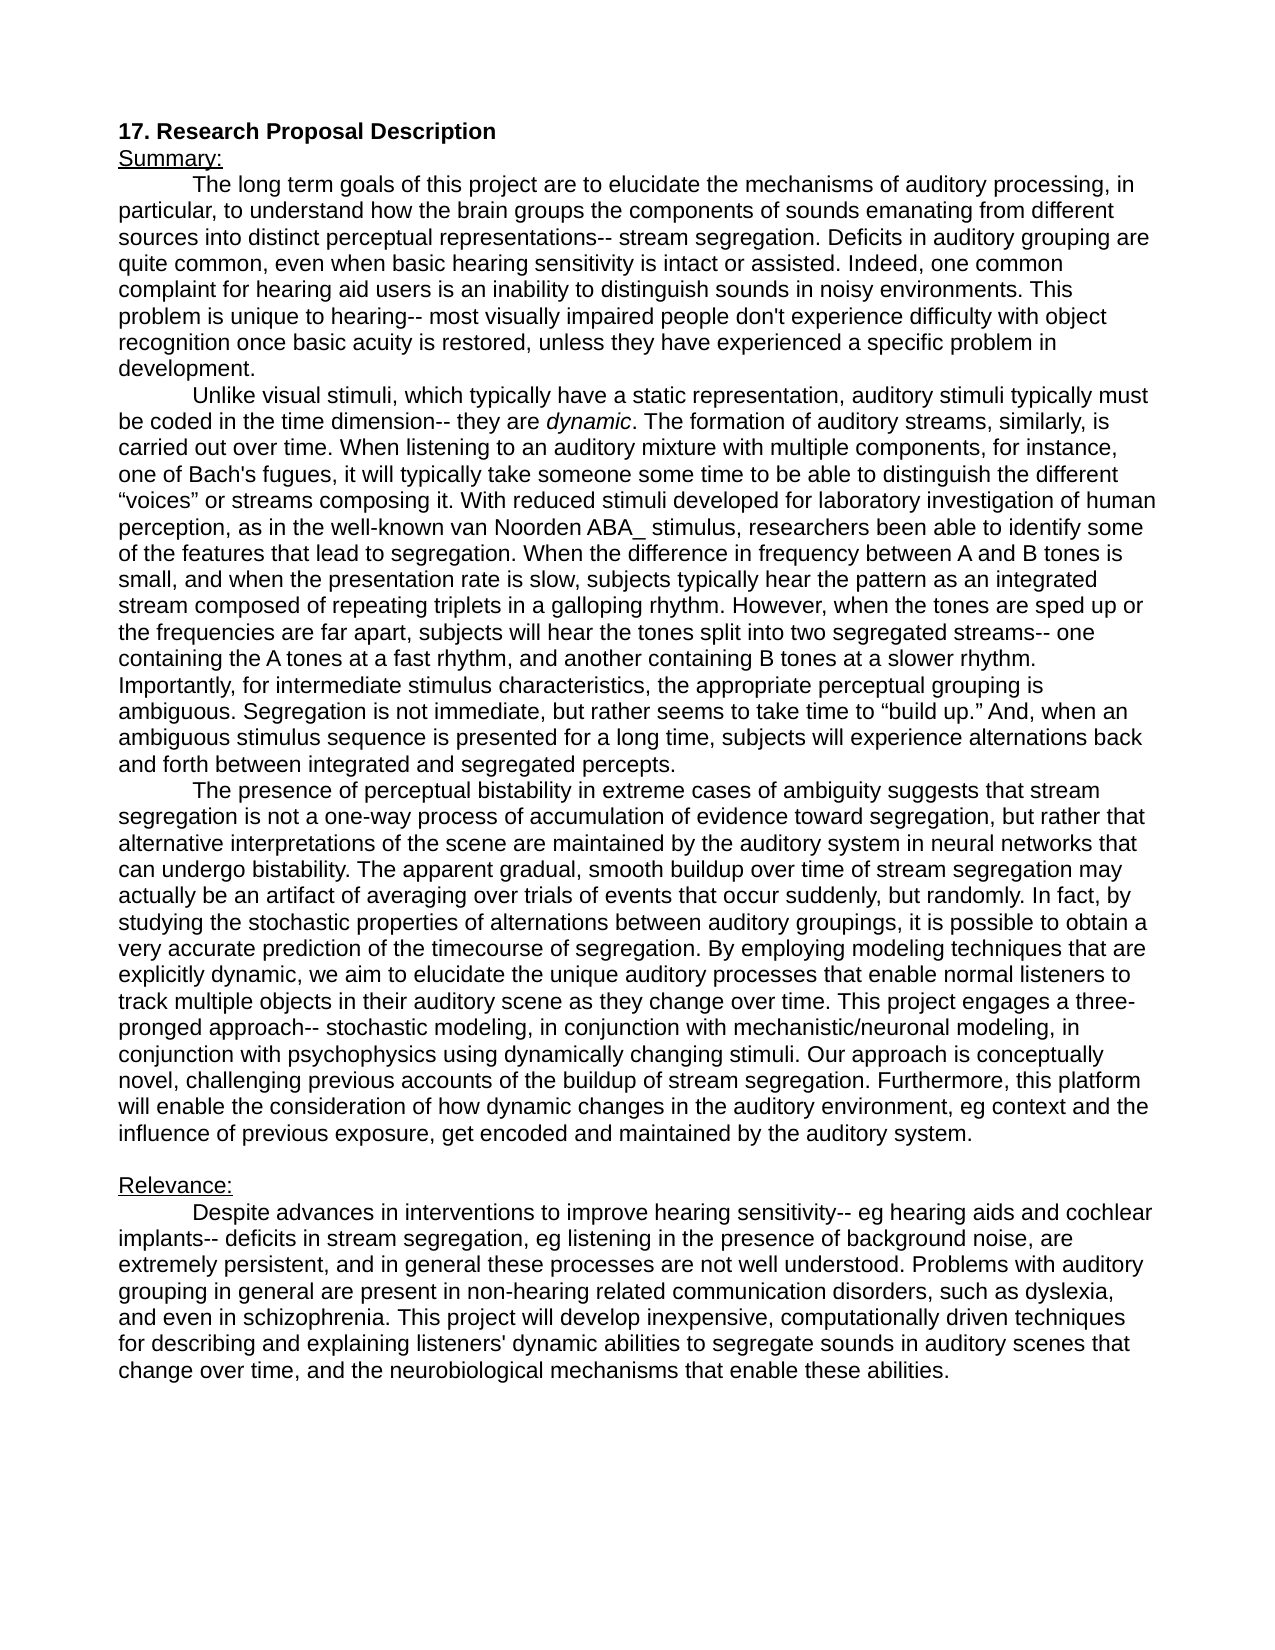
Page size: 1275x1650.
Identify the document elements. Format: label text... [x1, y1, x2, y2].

text Summary: [118, 144, 1157, 171]
text The long term goals of this project are to elucidate the mechanisms of auditory processing, in particular, to understand how the brain groups the components of sounds emanating from different sources into distinct perceptual representations-- stream segregation. Deficits in auditory grouping are quite common, even when basic hearing sensitivity is intact or assisted. Indeed, one common complaint for hearing aid users is an inability to distinguish sounds in noisy environments. This problem is unique to hearing-- most visually impaired people don't experience difficulty with object recognition once basic acuity is restored, unless they have experienced a specific problem in development. [118, 171, 1157, 382]
text Unlike visual stimuli, which typically have a static representation, auditory stimuli typically must be coded in the time dimension-- they are dynamic. The formation of auditory streams, similarly, is carried out over time. When listening to an auditory mixture with multiple components, for instance, one of Bach's fugues, it will typically take someone some time to be able to distinguish the different “voices” or streams composing it. With reduced stimuli developed for laboratory investigation of human perception, as in the well-known van Noorden ABA_ stimulus, researchers been able to identify some of the features that lead to segregation. When the difference in frequency between A and B tones is small, and when the presentation rate is slow, subjects typically hear the pattern as an integrated stream composed of repeating triplets in a galloping rhythm. However, when the tones are sped up or the frequencies are far apart, subjects will hear the tones split into two segregated streams-- one containing the A tones at a fast rhythm, and another containing B tones at a slower rhythm. Importantly, for intermediate stimulus characteristics, the appropriate perceptual grouping is ambiguous. Segregation is not immediate, but rather seems to take time to “build up.” And, when an ambiguous stimulus sequence is presented for a long time, subjects will experience alternations back and forth between integrated and segregated percepts. [118, 382, 1157, 777]
text Relevance: [118, 1172, 1157, 1199]
text Despite advances in interventions to improve hearing sensitivity-- eg hearing aids and cochlear implants-- deficits in stream segregation, eg listening in the presence of background noise, are extremely persistent, and in general these processes are not well understood. Problems with auditory grouping in general are present in non-hearing related communication disorders, such as dyslexia, and even in schizophrenia. This project will develop inexpensive, computationally driven techniques for describing and explaining listeners' dynamic abilities to segregate sounds in auditory scenes that change over time, and the neurobiological mechanisms that enable these abilities. [118, 1199, 1157, 1383]
text 17. Research Proposal Description [118, 118, 1157, 144]
text The presence of perceptual bistability in extreme cases of ambiguity suggests that stream segregation is not a one-way process of accumulation of evidence toward segregation, but rather that alternative interpretations of the scene are maintained by the auditory system in neural networks that can undergo bistability. The apparent gradual, smooth buildup over time of stream segregation may actually be an artifact of averaging over trials of events that occur suddenly, but randomly. In fact, by studying the stochastic properties of alternations between auditory groupings, it is possible to obtain a very accurate prediction of the timecourse of segregation. By employing modeling techniques that are explicitly dynamic, we aim to elucidate the unique auditory processes that enable normal listeners to track multiple objects in their auditory scene as they change over time. This project engages a three-pronged approach-- stochastic modeling, in conjunction with mechanistic/neuronal modeling, in conjunction with psychophysics using dynamically changing stimuli. Our approach is conceptually novel, challenging previous accounts of the buildup of stream segregation. Furthermore, this platform will enable the consideration of how dynamic changes in the auditory environment, eg context and the influence of previous exposure, get encoded and maintained by the auditory system. [118, 777, 1157, 1146]
